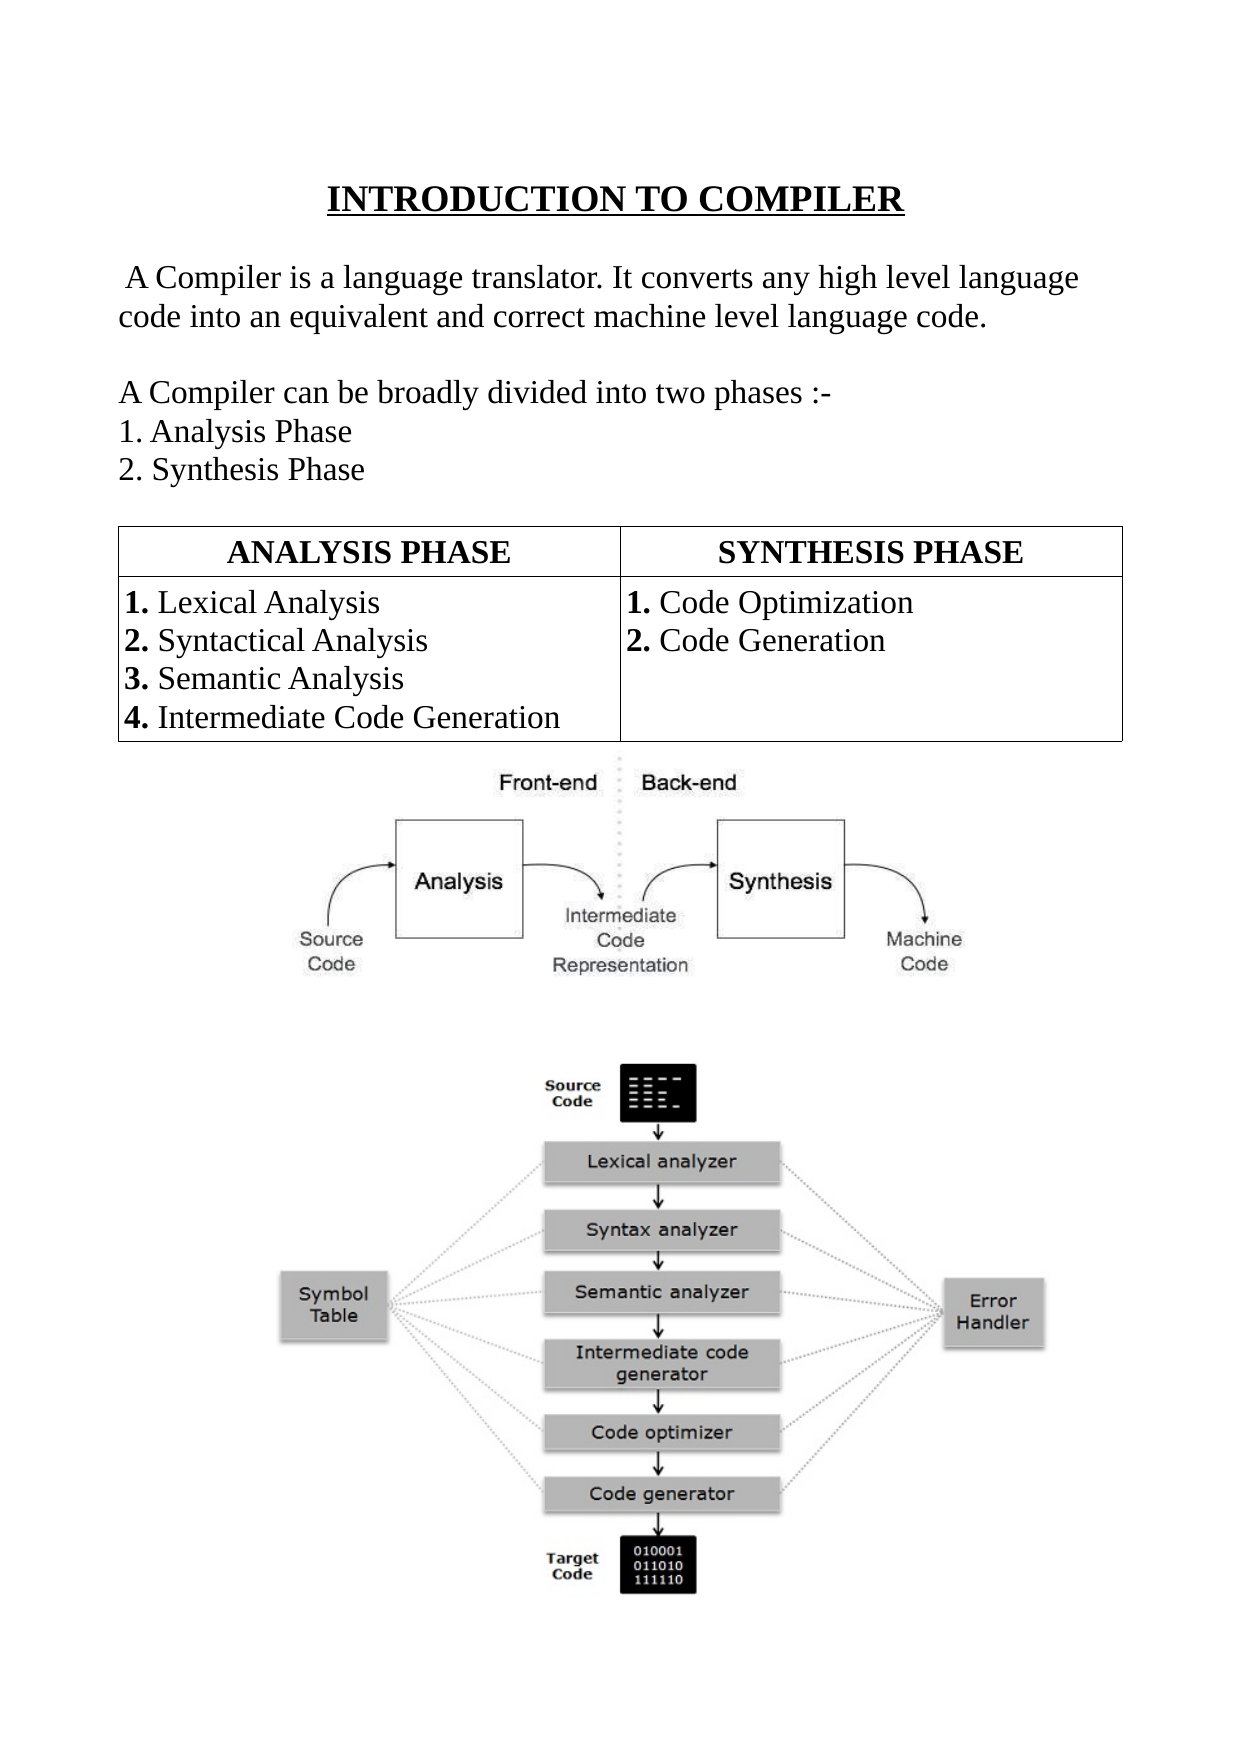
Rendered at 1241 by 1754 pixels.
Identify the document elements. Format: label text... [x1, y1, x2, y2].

text INTRODUCTION TO COMPILER [118, 176, 1122, 219]
picture [256, 750, 1001, 993]
text 1. Analysis Phase [118, 411, 1122, 449]
table_header SYNTHESIS PHASE [621, 527, 1122, 576]
text A Compiler can be broadly divided into two phases :- [118, 373, 1122, 411]
table_cell 1. Lexical Analysis 2. Syntactical Analysis 3. Semantic Analysis 4. Intermediate Code Generation [119, 577, 620, 741]
text A Compiler is a language translator. It converts any high level language code into an equivalent and correct machine level language code. [118, 258, 1122, 334]
table_cell 1. Code Optimization 2. Code Generation [621, 577, 1122, 741]
picture [274, 1059, 1052, 1600]
table_header ANALYSIS PHASE [119, 527, 620, 576]
text 2. Synthesis Phase [118, 449, 1122, 488]
